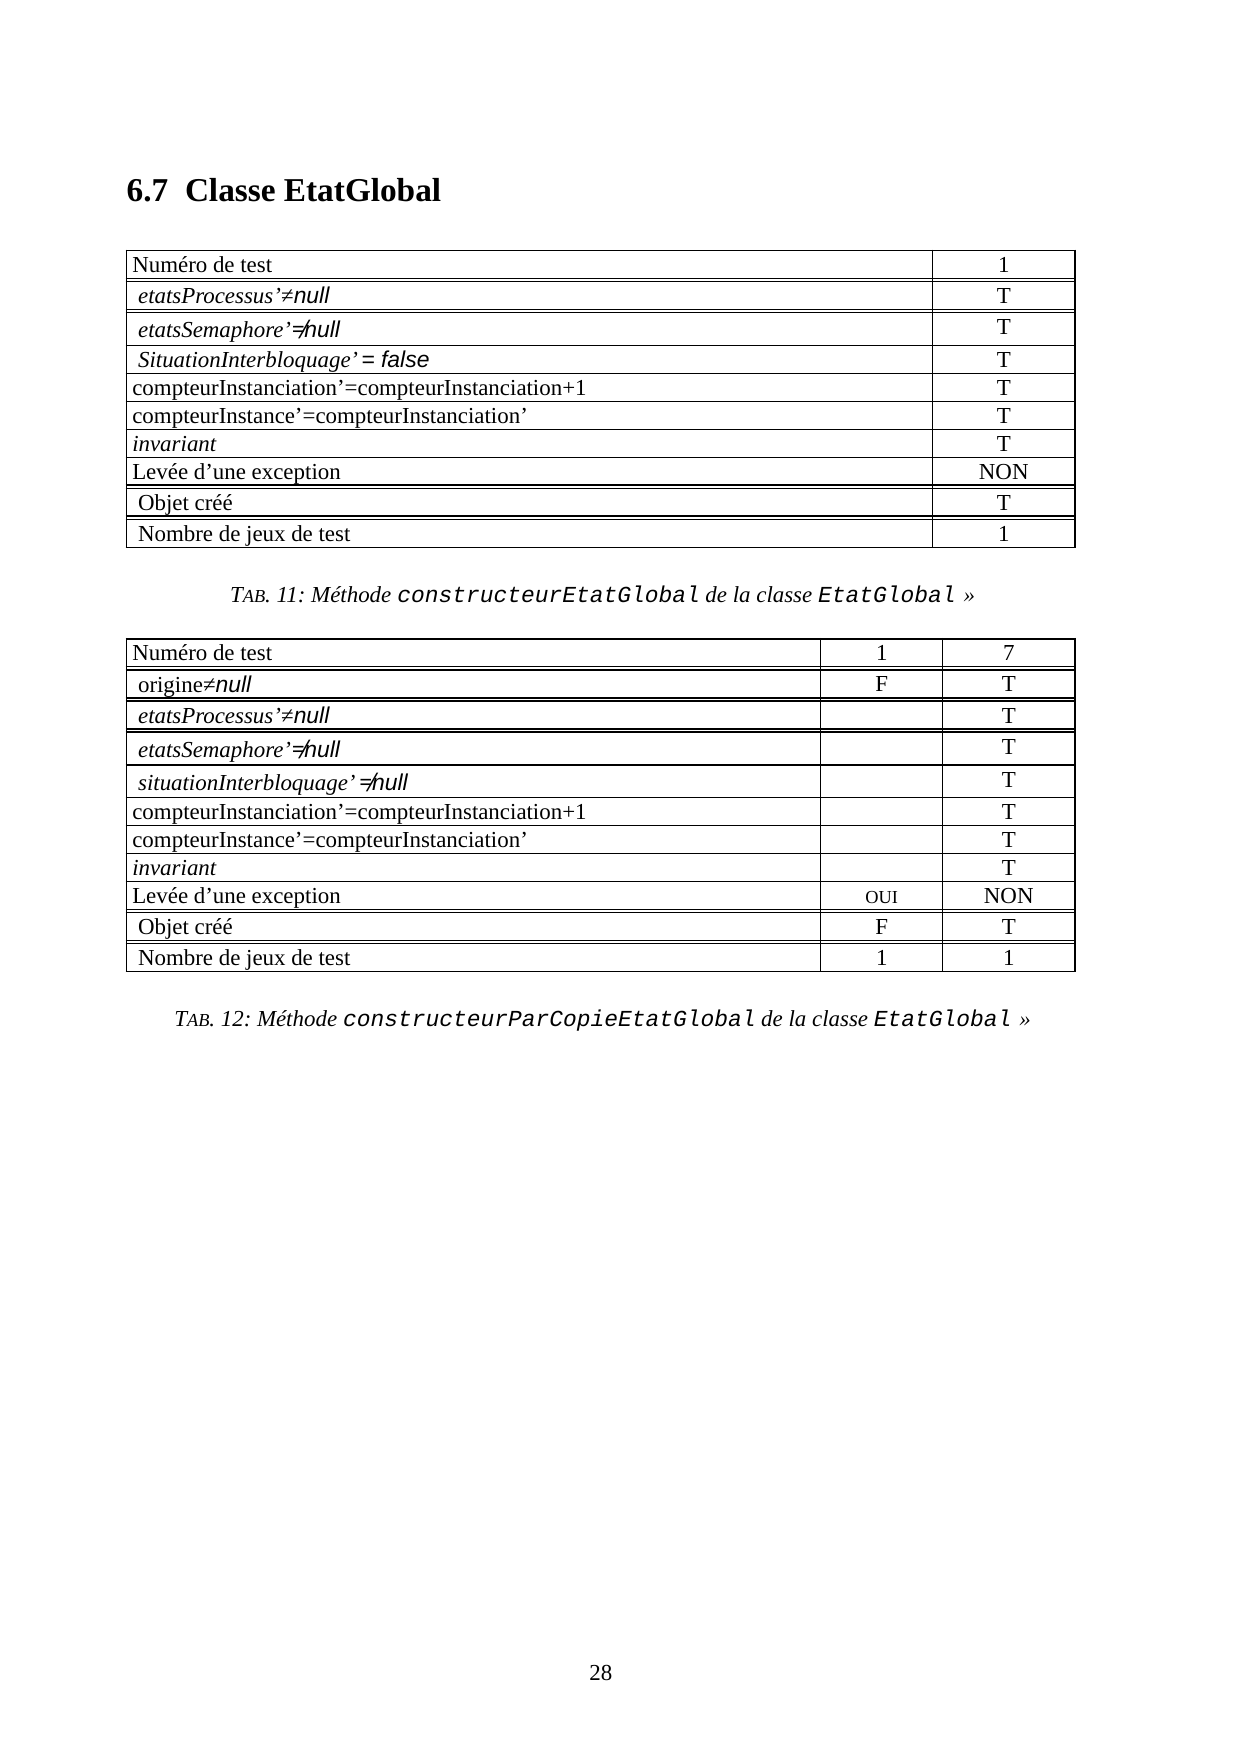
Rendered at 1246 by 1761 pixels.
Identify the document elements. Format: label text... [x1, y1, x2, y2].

table_cell situationInterbloquage’ ≠null [127, 766, 820, 797]
table_cell T [943, 854, 1074, 881]
table_cell compteurInstance’=compteurInstanciation’ [127, 826, 820, 853]
table_cell T [933, 346, 1074, 373]
table_cell [821, 733, 942, 764]
table_cell Nombre de jeux de test [127, 520, 932, 546]
table_cell Objet créé [127, 913, 820, 939]
table_cell etatsProcessus’≠null [127, 702, 820, 728]
subtitle 6.7 Classe EtatGlobal [126, 170, 1075, 209]
table_cell T [943, 766, 1074, 797]
table_cell T [933, 282, 1074, 309]
table_cell etatsSemaphore’≠null [127, 313, 932, 344]
table_cell Nombre de jeux de test [127, 944, 820, 971]
table_cell [821, 766, 942, 797]
table_cell T [933, 430, 1074, 456]
table_cell NON [943, 882, 1074, 908]
table_cell 1 [943, 944, 1074, 971]
table_header 1 [933, 251, 1074, 277]
table_cell NON [933, 458, 1074, 484]
table_cell compteurInstanciation’=compteurInstanciation+1 [127, 798, 820, 825]
table_header 1 [821, 640, 942, 666]
table_cell T [943, 702, 1074, 728]
table_cell invariant [127, 854, 820, 881]
table_cell 1 [933, 520, 1074, 546]
table_cell 1 [821, 944, 942, 971]
table_cell etatsSemaphore’≠null [127, 733, 820, 764]
table_cell origine≠null [127, 671, 820, 697]
table_cell T [933, 489, 1074, 515]
table_cell T [933, 374, 1074, 401]
table_cell T [943, 671, 1074, 697]
table_cell [821, 826, 942, 853]
table_cell [821, 854, 942, 881]
table_cell F [821, 671, 942, 697]
table_cell SituationInterbloquage’ = false [127, 346, 932, 373]
table_cell compteurInstance’=compteurInstanciation’ [127, 402, 932, 428]
table_cell F [821, 913, 942, 939]
table_cell T [933, 402, 1074, 428]
table_cell T [943, 913, 1074, 939]
table_cell T [933, 313, 1074, 344]
table_cell T [943, 733, 1074, 764]
table_cell invariant [127, 430, 932, 456]
table_cell Levée d’une exception [127, 882, 820, 908]
table_header Numéro de test [127, 640, 820, 666]
table_cell T [943, 798, 1074, 825]
table_header Numéro de test [127, 251, 932, 277]
table_cell oui [821, 882, 942, 908]
table_header 7 [943, 640, 1074, 666]
text Tab. 12: Méthode constructeurParCopieEtatGlobal de la classe EtatGlobal » [126, 1006, 1075, 1034]
table_cell [821, 798, 942, 825]
text Tab. 11: Méthode constructeurEtatGlobal de la classe EtatGlobal » [126, 581, 1075, 609]
table_cell etatsProcessus’≠null [127, 282, 932, 309]
table_cell Objet créé [127, 489, 932, 515]
table_cell compteurInstanciation’=compteurInstanciation+1 [127, 374, 932, 401]
table_cell [821, 702, 942, 728]
table_cell Levée d’une exception [127, 458, 932, 484]
table_cell T [943, 826, 1074, 853]
